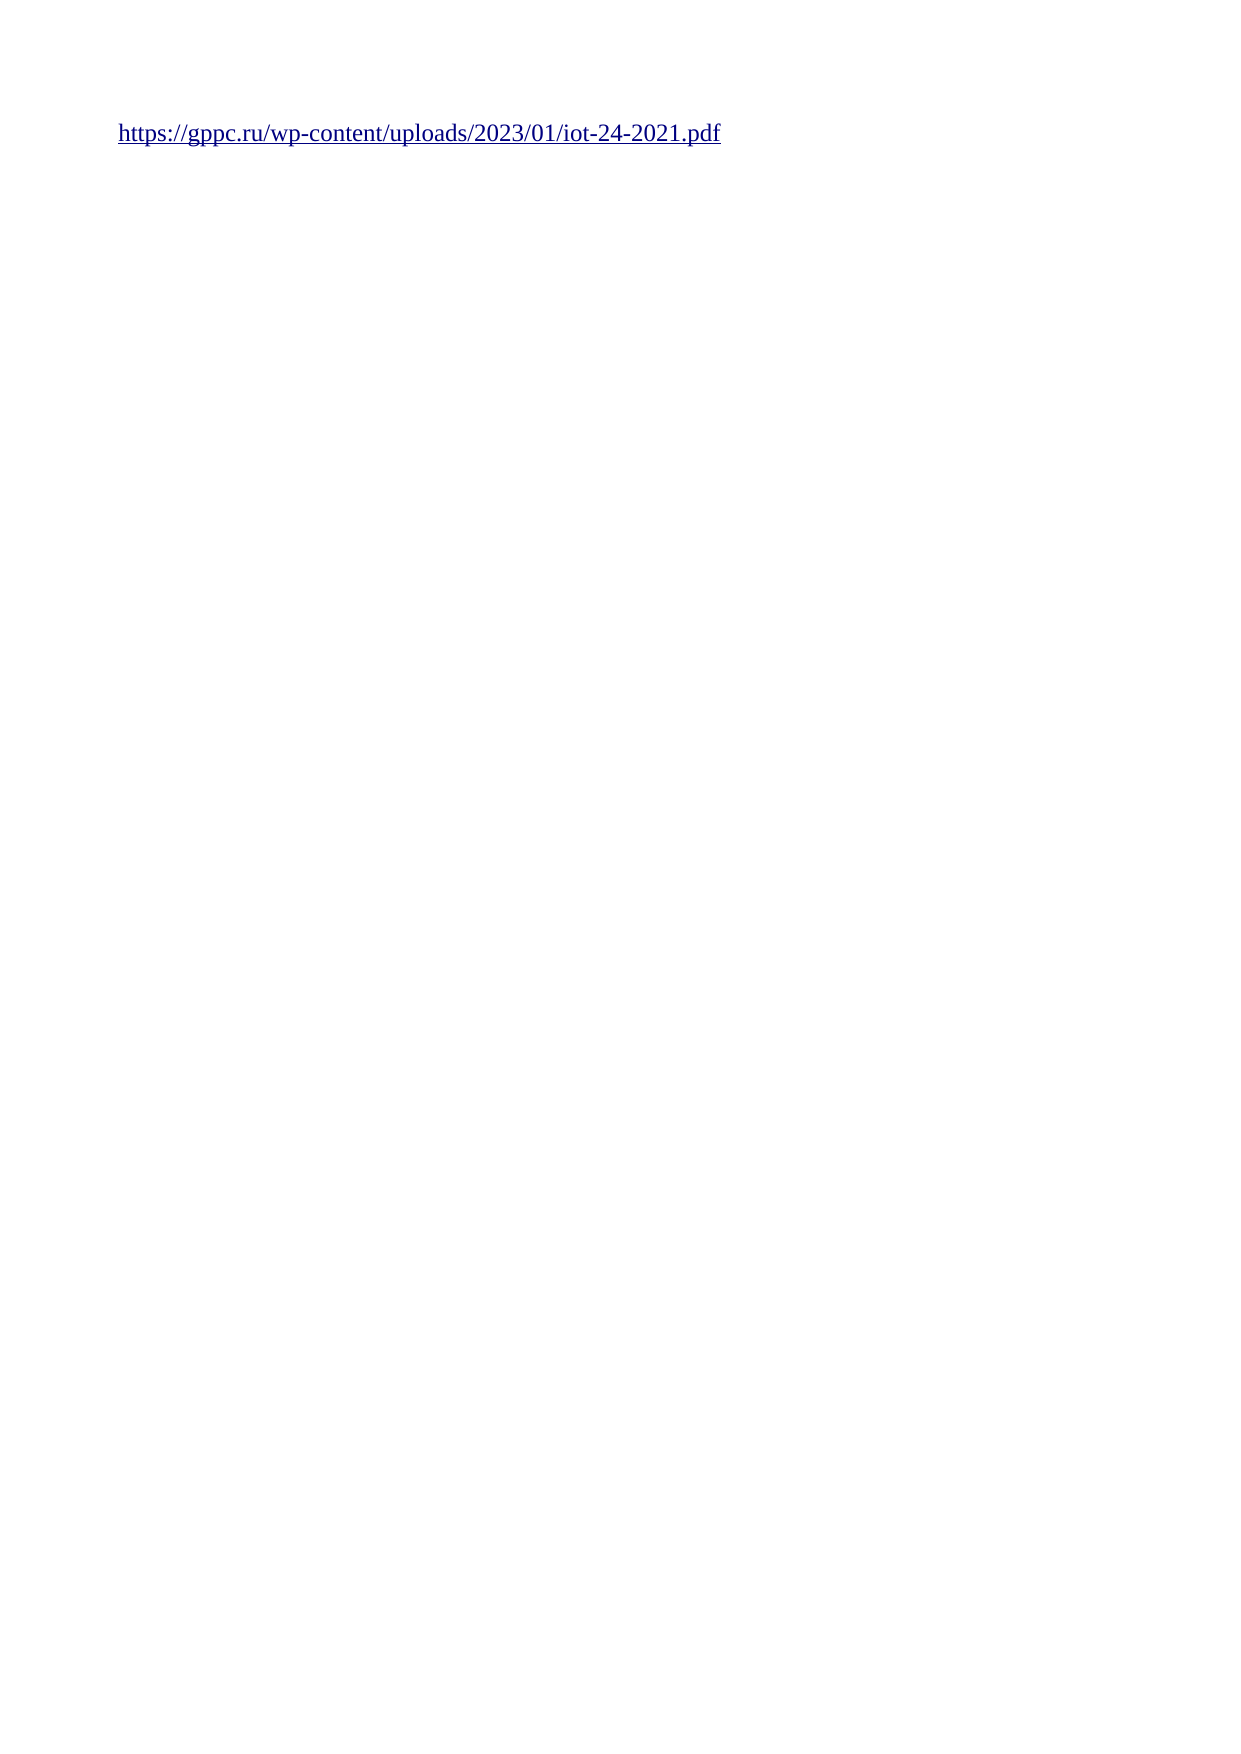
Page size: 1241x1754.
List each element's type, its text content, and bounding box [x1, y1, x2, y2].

text https://gppc.ru/wp-content/uploads/2023/01/iot-24-2021.pdf [118, 118, 1122, 147]
